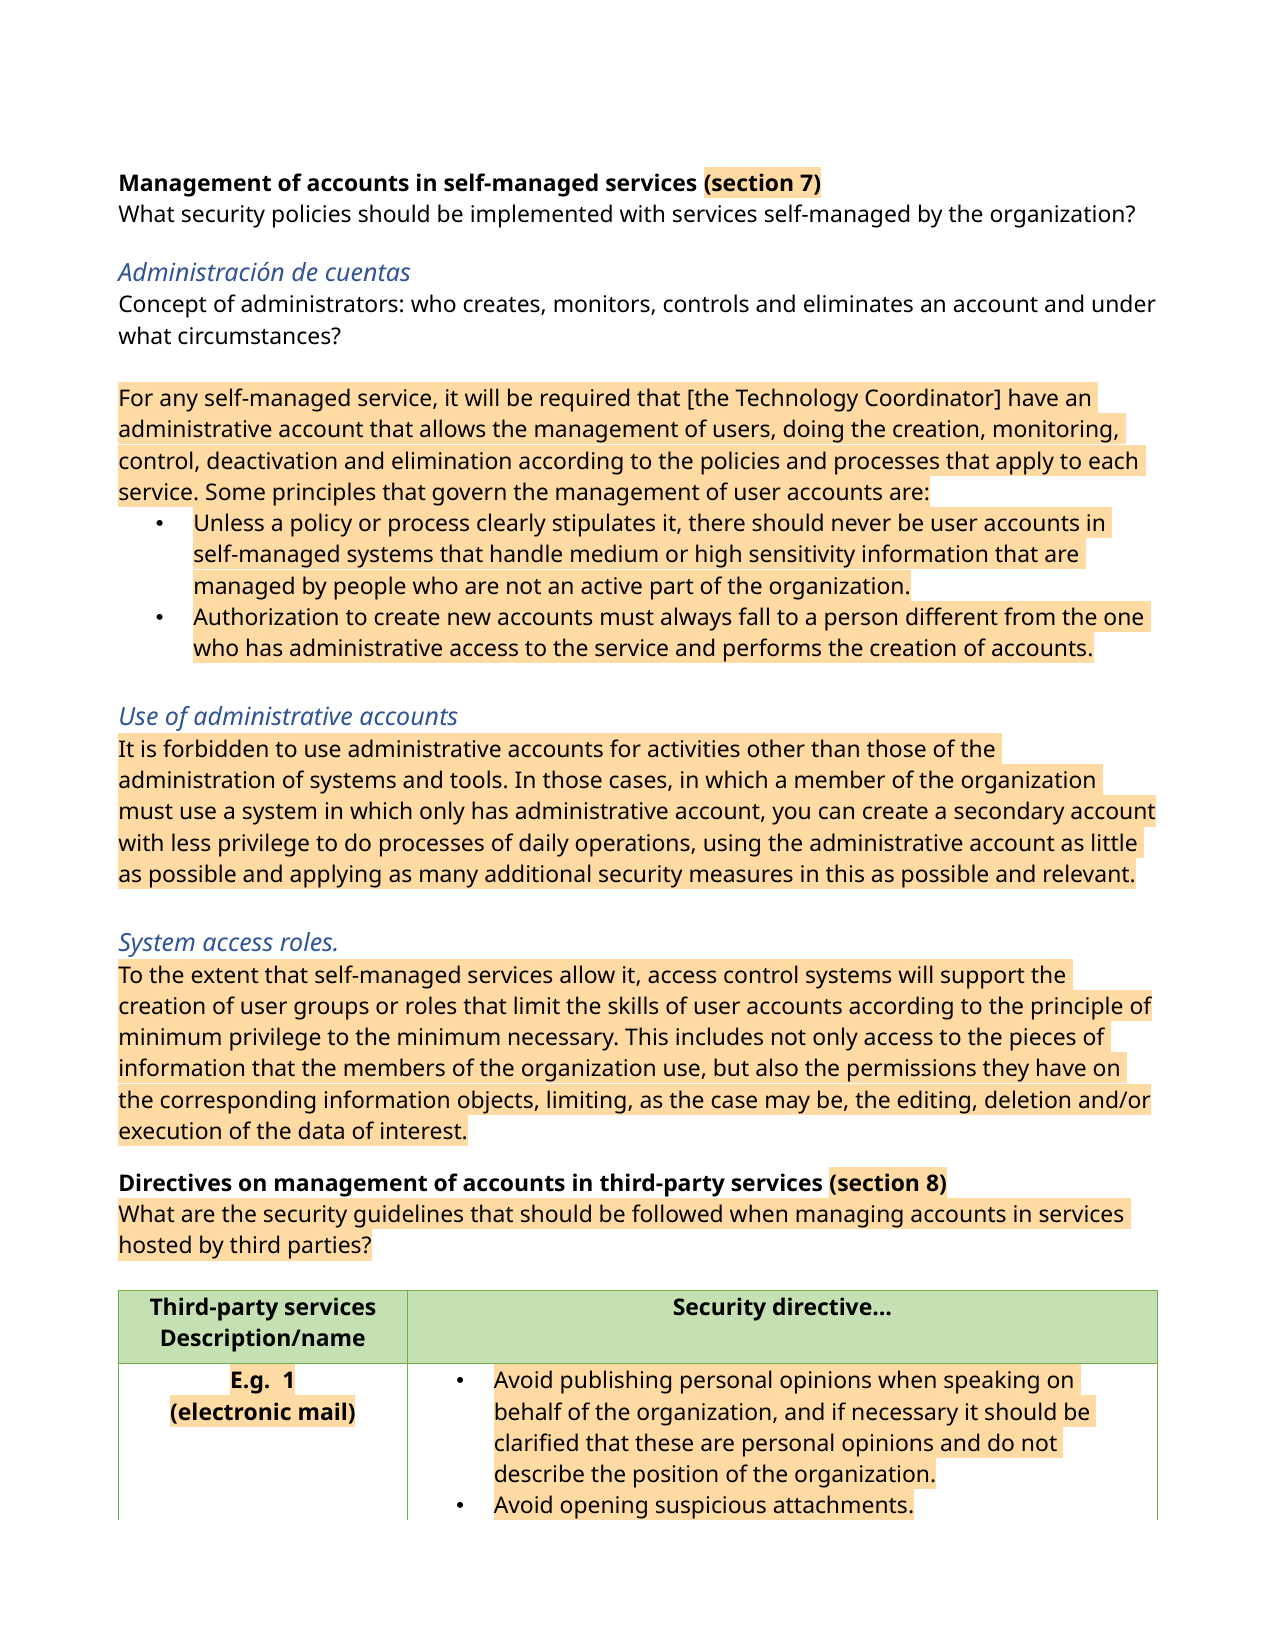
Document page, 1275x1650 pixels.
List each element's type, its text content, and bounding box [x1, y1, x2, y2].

list Unless a policy or process clearly stipulates it, there should never be user accounts in self-managed systems that handle medium or high sensitivity information that are managed by people who are not an active part of the organization. [156, 507, 1157, 601]
subtitle Use of administrative accounts [118, 699, 1157, 733]
text Concept of administrators: who creates, monitors, controls and eliminates an account and under what circumstances? [118, 288, 1157, 351]
subtitle System access roles. [118, 924, 1157, 958]
text What security policies should be implemented with services self-managed by the organization? [118, 198, 1157, 229]
table_cell E.g. 1 (electronic mail) [119, 1364, 407, 1520]
table_cell Avoid publishing personal opinions when speaking on behalf of the organization, and if necessary it should be clarified that these are personal opinions and do not describe the position of the organization. Avoid opening suspicious attachments. Avoid generating unwanted or malicious mail to other members of the organization or people external to it. If its required consider mail encryption in the data protection policy. [408, 1364, 1157, 1520]
subtitle Administración de cuentas [118, 254, 1157, 288]
subtitle Management of accounts in self-managed services (section 7) [118, 167, 1157, 198]
text For any self-managed service, it will be required that [the Technology Coordinator] have an administrative account that allows the management of users, doing the creation, monitoring, control, deactivation and elimination according to the policies and processes that apply to each service. Some principles that govern the management of user accounts are: [118, 382, 1157, 507]
subtitle Directives on management of accounts in third-party services (section 8) [118, 1167, 1157, 1198]
text It is forbidden to use administrative accounts for activities other than those of the administration of systems and tools. In those cases, in which a member of the organization must use a system in which only has administrative account, you can create a secondary account with less privilege to do processes of daily operations, using the administrative account as little as possible and applying as many additional security measures in this as possible and relevant. [118, 733, 1157, 889]
list Authorization to create new accounts must always fall to a person different from the one who has administrative access to the service and performs the creation of accounts. [156, 601, 1157, 663]
table_header Third-party services Description/name [119, 1291, 407, 1363]
table_header Security directive… [408, 1291, 1157, 1363]
text What are the security guidelines that should be followed when managing accounts in services hosted by third parties? [118, 1198, 1157, 1261]
text To the extent that self-managed services allow it, access control systems will support the creation of user groups or roles that limit the skills of user accounts according to the principle of minimum privilege to the minimum necessary. This includes not only access to the pieces of information that the members of the organization use, but also the permissions they have on the corresponding information objects, limiting, as the case may be, the editing, deletion and/or execution of the data of interest. [118, 958, 1157, 1146]
